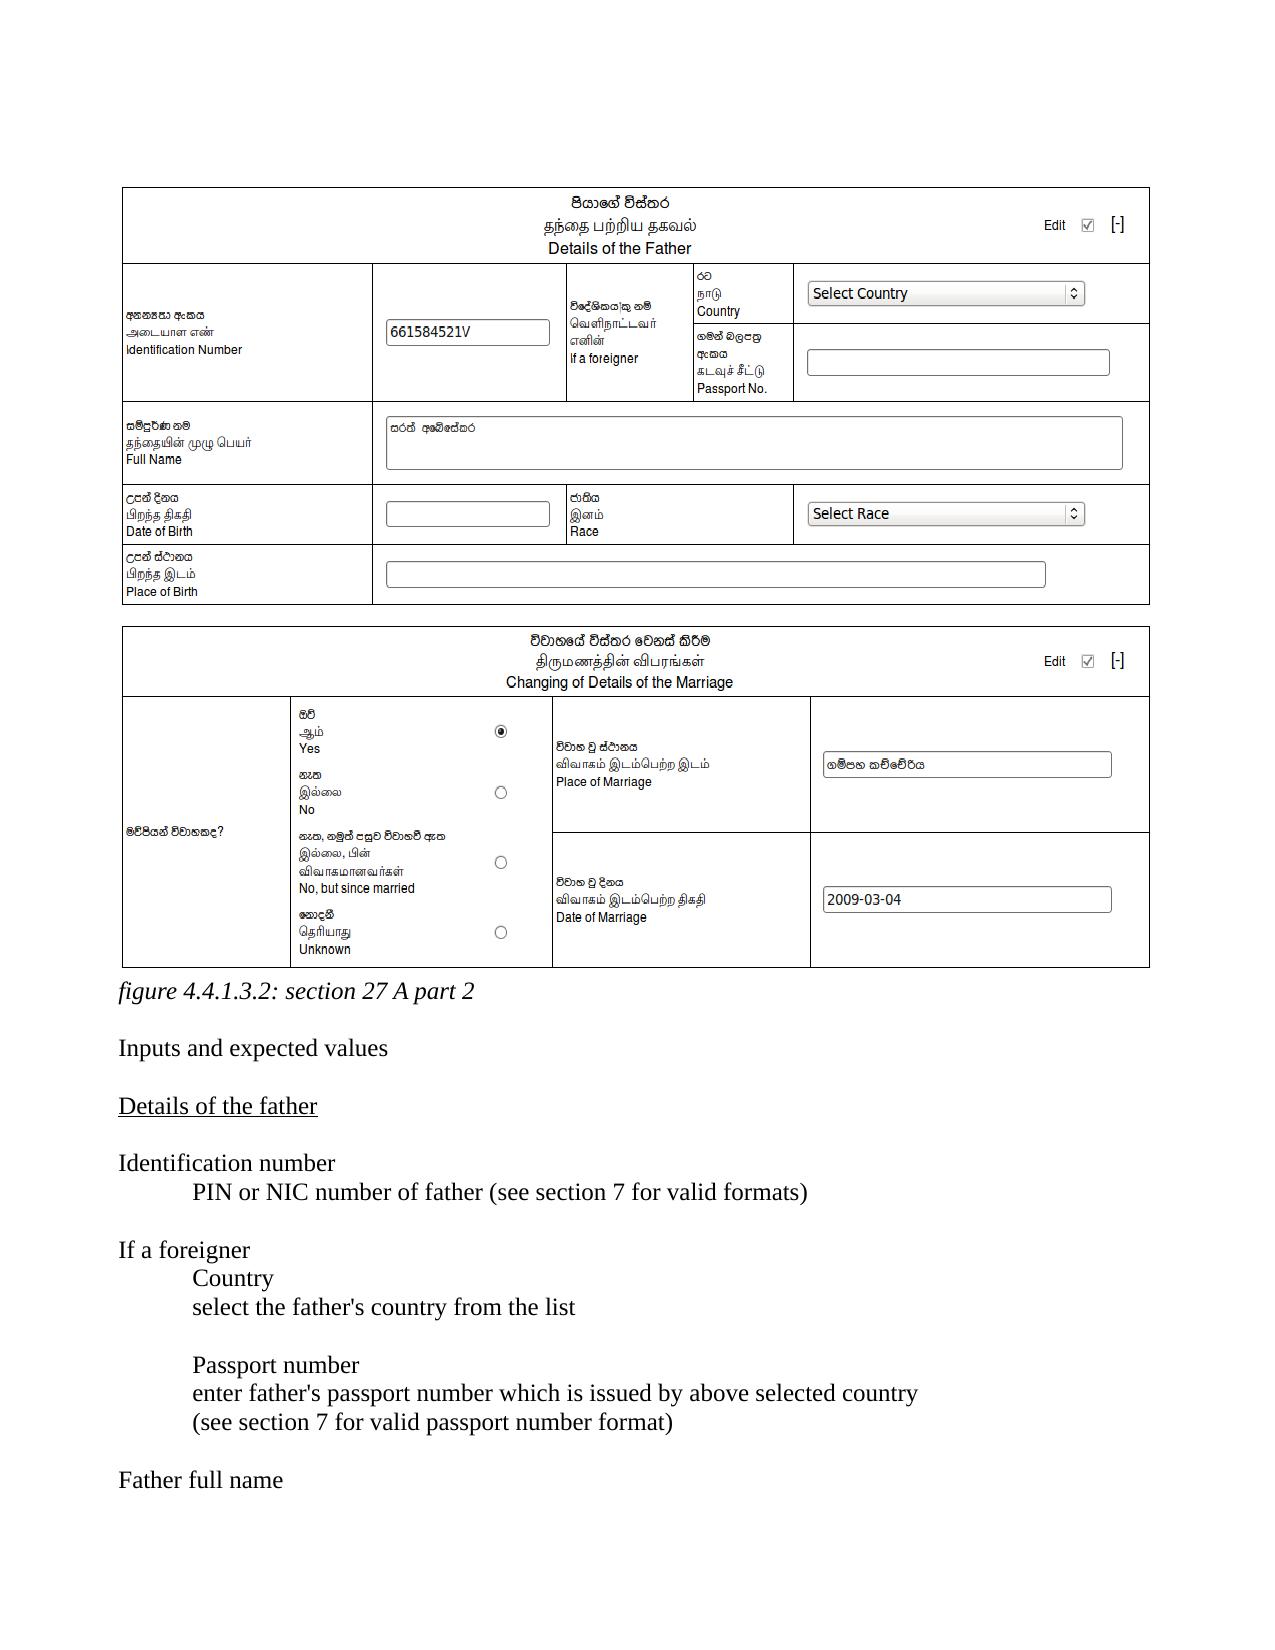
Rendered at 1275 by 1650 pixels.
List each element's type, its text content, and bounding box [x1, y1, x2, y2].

text Country [118, 1263, 1157, 1292]
text If a foreigner [118, 1235, 1157, 1263]
text select the father's country from the list [118, 1292, 1157, 1321]
text PIN or NIC number of father (see section 7 for valid formats) [118, 1177, 1157, 1206]
text (see section 7 for valid passport number format) [118, 1407, 1157, 1436]
text Father full name [118, 1465, 1157, 1493]
text enter father's passport number which is issued by above selected country [118, 1378, 1157, 1407]
text Inputs and expected values [118, 1033, 1157, 1062]
text Identification number [118, 1148, 1157, 1177]
text Passport number [118, 1350, 1157, 1378]
text Details of the father [118, 1091, 1157, 1120]
text figure 4.4.1.3.2: section 27 A part 2 [118, 976, 1157, 1005]
picture [118, 169, 1158, 976]
